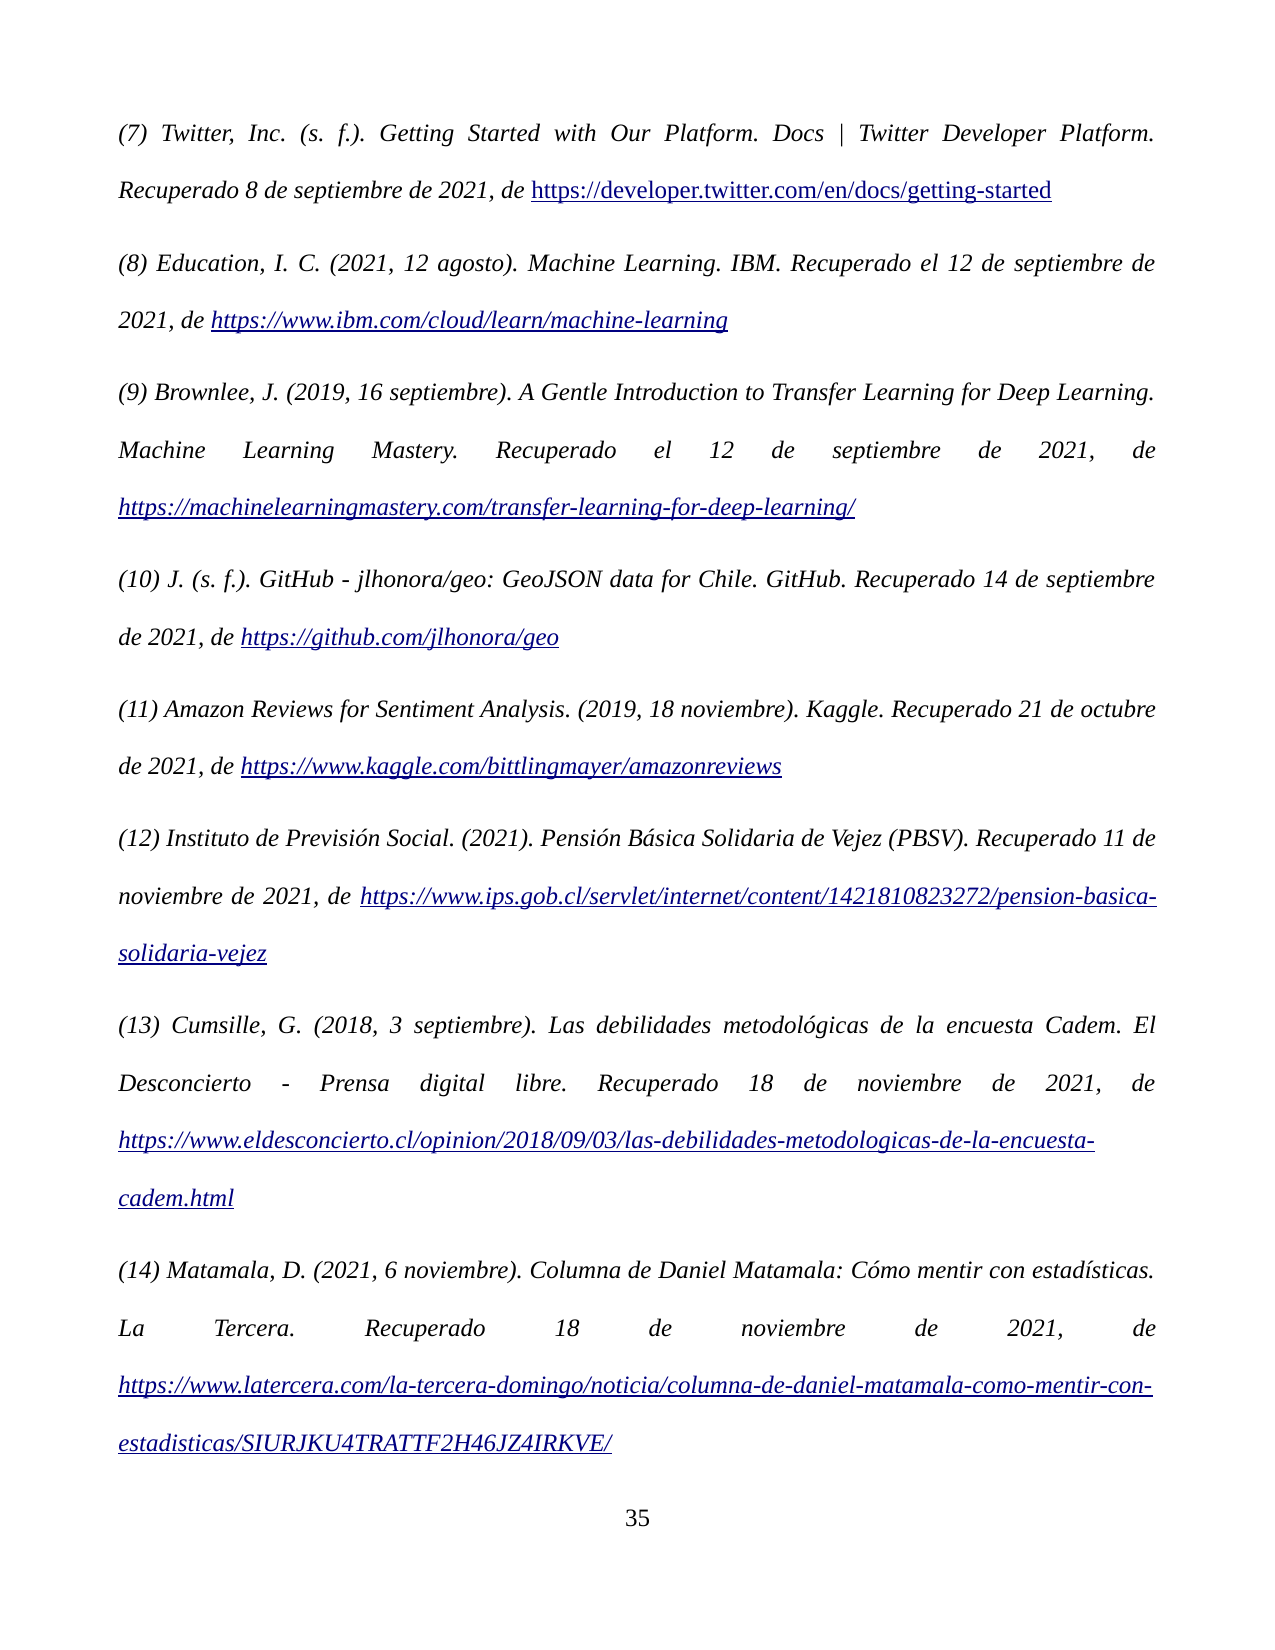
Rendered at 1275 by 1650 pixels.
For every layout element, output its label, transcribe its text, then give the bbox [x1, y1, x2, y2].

text (7) Twitter, Inc. (s. f.). Getting Started with Our Platform. Docs | Twitter Developer Platform. Recuperado 8 de septiembre de 2021, de https://developer.twitter.com/en/docs/getting-started [118, 118, 1157, 204]
text (14) Matamala, D. (2021, 6 noviembre). Columna de Daniel Matamala: Cómo mentir con estadísticas. La Tercera. Recuperado 18 de noviembre de 2021, de https://www.latercera.com/la-tercera-domingo/noticia/columna-de-daniel-matamala-como-mentir-con-estadisticas/SIURJKU4TRATTF2H46JZ4IRKVE/ [118, 1255, 1157, 1456]
text (10) J. (s. f.). GitHub - jlhonora/geo: GeoJSON data for Chile. GitHub. Recuperado 14 de septiembre de 2021, de https://github.com/jlhonora/geo [118, 564, 1157, 651]
text (11) Amazon Reviews for Sentiment Analysis. (2019, 18 noviembre). Kaggle. Recuperado 21 de octubre de 2021, de https://www.kaggle.com/bittlingmayer/amazonreviews [118, 694, 1157, 780]
text (12) Instituto de Previsión Social. (2021). Pensión Básica Solidaria de Vejez (PBSV). Recuperado 11 de noviembre de 2021, de https://www.ips.gob.cl/servlet/internet/content/1421810823272/pension-basica-solidaria-vejez [118, 823, 1157, 967]
text (13) Cumsille, G. (2018, 3 septiembre). Las debilidades metodológicas de la encuesta Cadem. El Desconcierto - Prensa digital libre. Recuperado 18 de noviembre de 2021, de https://www.eldesconcierto.cl/opinion/2018/09/03/las-debilidades-metodologicas-de-la-encuesta-cadem.html [118, 1011, 1157, 1212]
text (9) Brownlee, J. (2019, 16 septiembre). A Gentle Introduction to Transfer Learning for Deep Learning. Machine Learning Mastery. Recuperado el 12 de septiembre de 2021, de https://machinelearningmastery.com/transfer-learning-for-deep-learning/ [118, 377, 1157, 521]
text (8) Education, I. C. (2021, 12 agosto). Machine Learning. IBM. Recuperado el 12 de septiembre de 2021, de https://www.ibm.com/cloud/learn/machine-learning [118, 248, 1157, 334]
